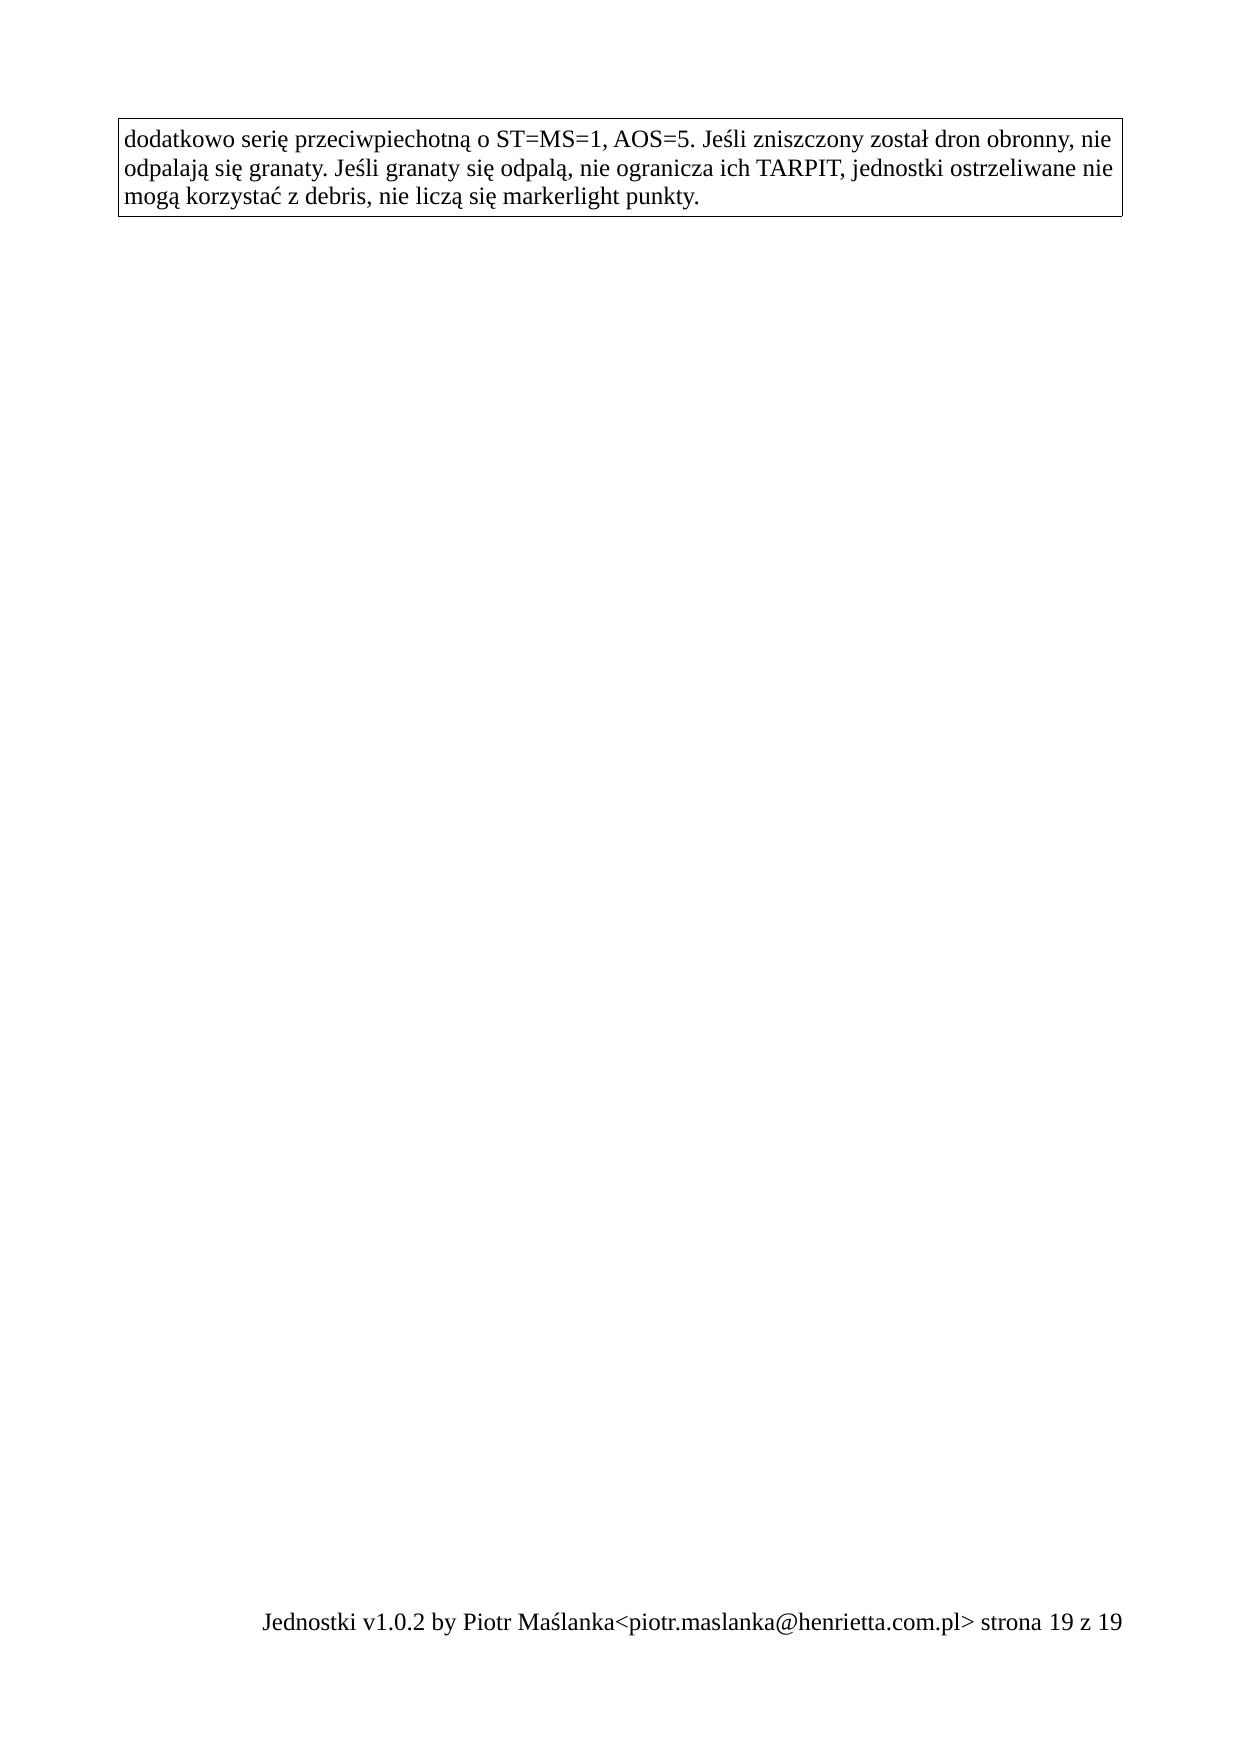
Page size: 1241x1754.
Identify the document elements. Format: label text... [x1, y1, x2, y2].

table_header dodatkowo serię przeciwpiechotną o ST=MS=1, AOS=5. Jeśli zniszczony został dron obronny, nie odpalają się granaty. Jeśli granaty się odpalą, nie ogranicza ich TARPIT, jednostki ostrzeliwane nie mogą korzystać z debris, nie liczą się markerlight punkty. [119, 119, 1122, 216]
